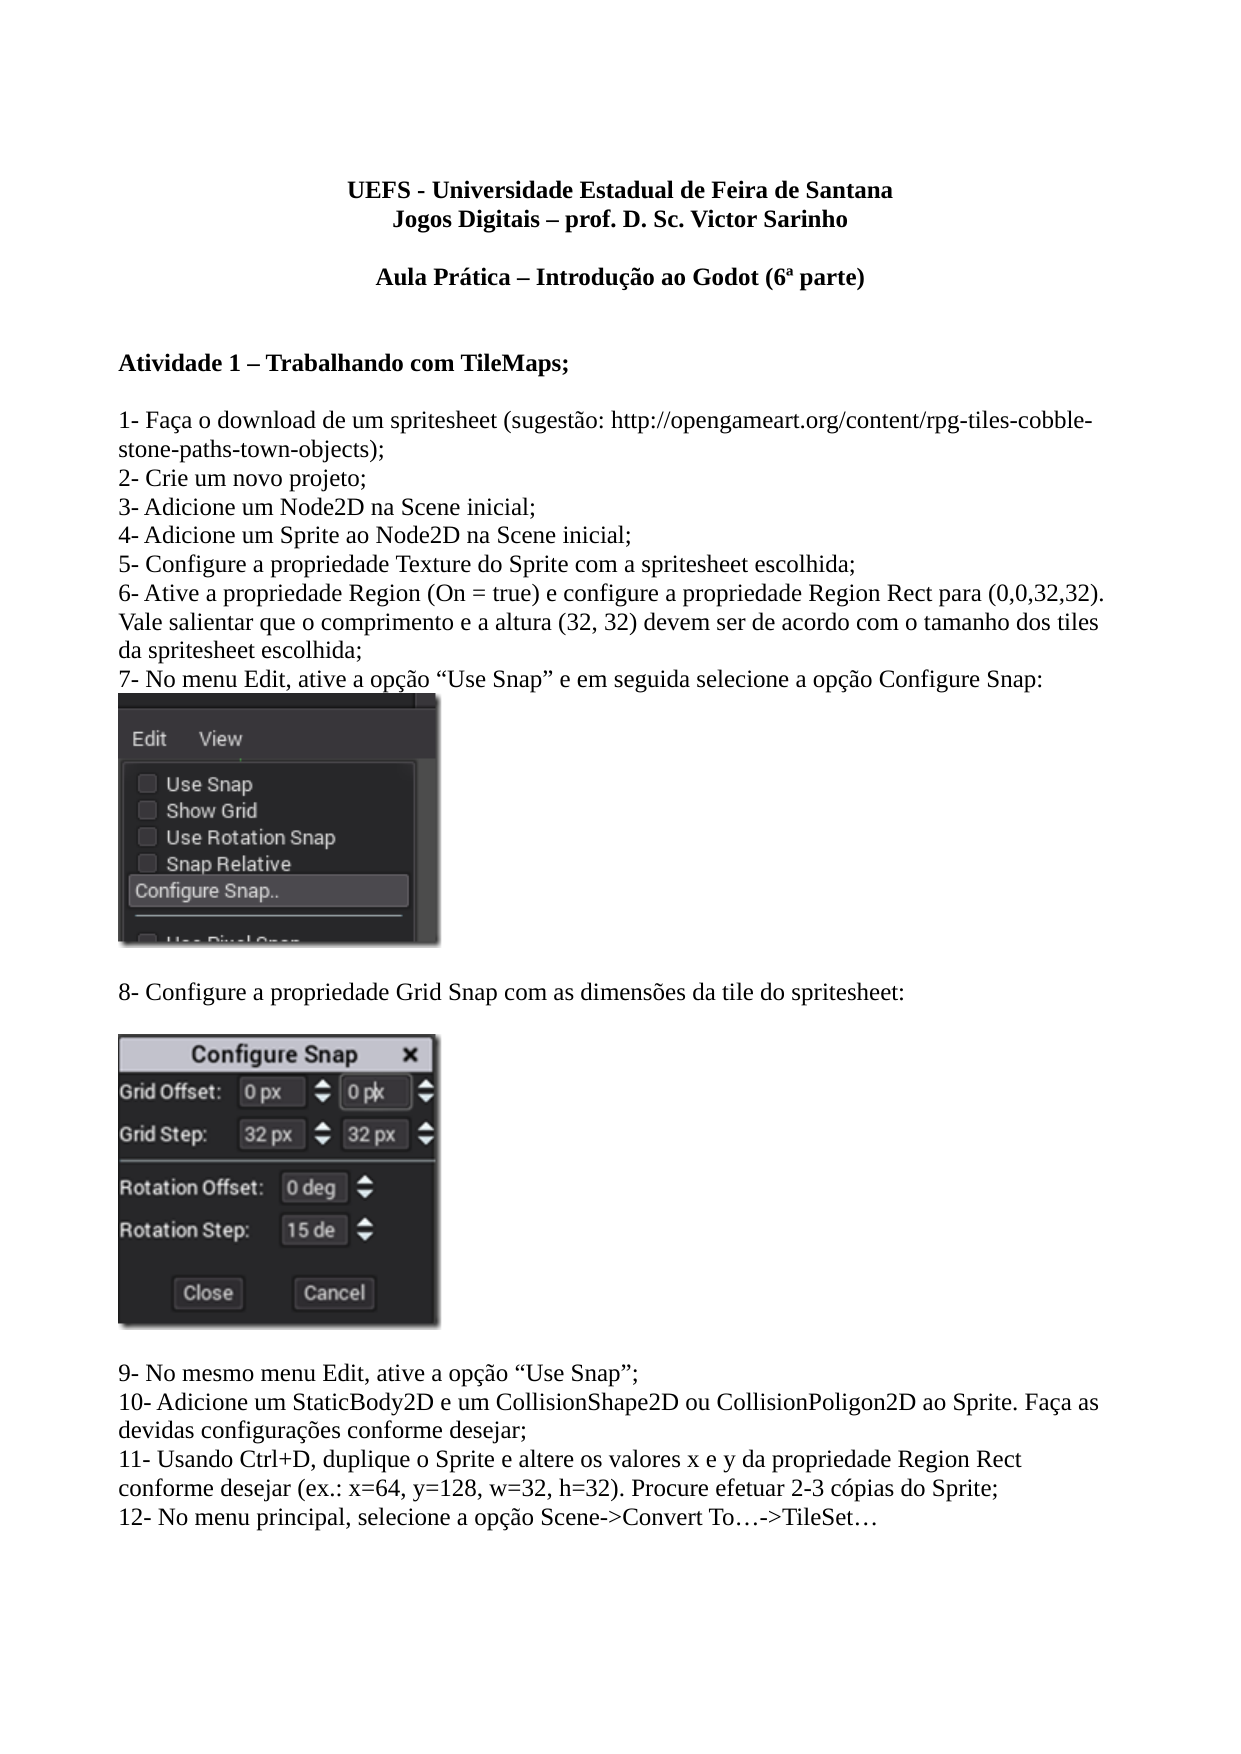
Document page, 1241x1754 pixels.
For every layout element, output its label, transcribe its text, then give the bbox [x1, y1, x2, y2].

text Atividade 1 – Trabalhando com TileMaps; [118, 348, 1122, 377]
text 11- Usando Ctrl+D, duplique o Sprite e altere os valores x e y da propriedade Region Rect conforme desejar (ex.: x=64, y=128, w=32, h=32). Procure efetuar 2-3 cópias do Sprite; [118, 1444, 1122, 1502]
text 9- No mesmo menu Edit, ative a opção “Use Snap”; [118, 1358, 1122, 1387]
text 1- Faça o download de um spritesheet (sugestão: http://opengameart.org/content/rpg-tiles-cobble-stone-paths-town-objects); [118, 406, 1122, 463]
text 4- Adicione um Sprite ao Node2D na Scene inicial; [118, 521, 1122, 549]
text 6- Ative a propriedade Region (On = true) e configure a propriedade Region Rect para (0,0,32,32). Vale salientar que o comprimento e a altura (32, 32) devem ser de acordo com o tamanho dos tiles da spritesheet escolhida; [118, 578, 1122, 664]
text 5- Configure a propriedade Texture do Sprite com a spritesheet escolhida; [118, 549, 1122, 578]
text UEFS - Universidade Estadual de Feira de Santana [118, 176, 1122, 204]
text 10- Adicione um StaticBody2D e um CollisionShape2D ou CollisionPoligon2D ao Sprite. Faça as devidas configurações conforme desejar; [118, 1387, 1122, 1444]
text 8- Configure a propriedade Grid Snap com as dimensões da tile do spritesheet: [118, 977, 1122, 1005]
text 3- Adicione um Node2D na Scene inicial; [118, 492, 1122, 521]
text 7- No menu Edit, ative a opção “Use Snap” e em seguida selecione a opção Configure Snap: [118, 664, 1122, 693]
text Aula Prática – Introdução ao Godot (6ª parte) [118, 262, 1122, 291]
text 12- No menu principal, selecione a opção Scene->Convert To…->TileSet… [118, 1502, 1122, 1531]
text 2- Crie um novo projeto; [118, 463, 1122, 492]
text Jogos Digitais – prof. D. Sc. Victor Sarinho [118, 204, 1122, 233]
